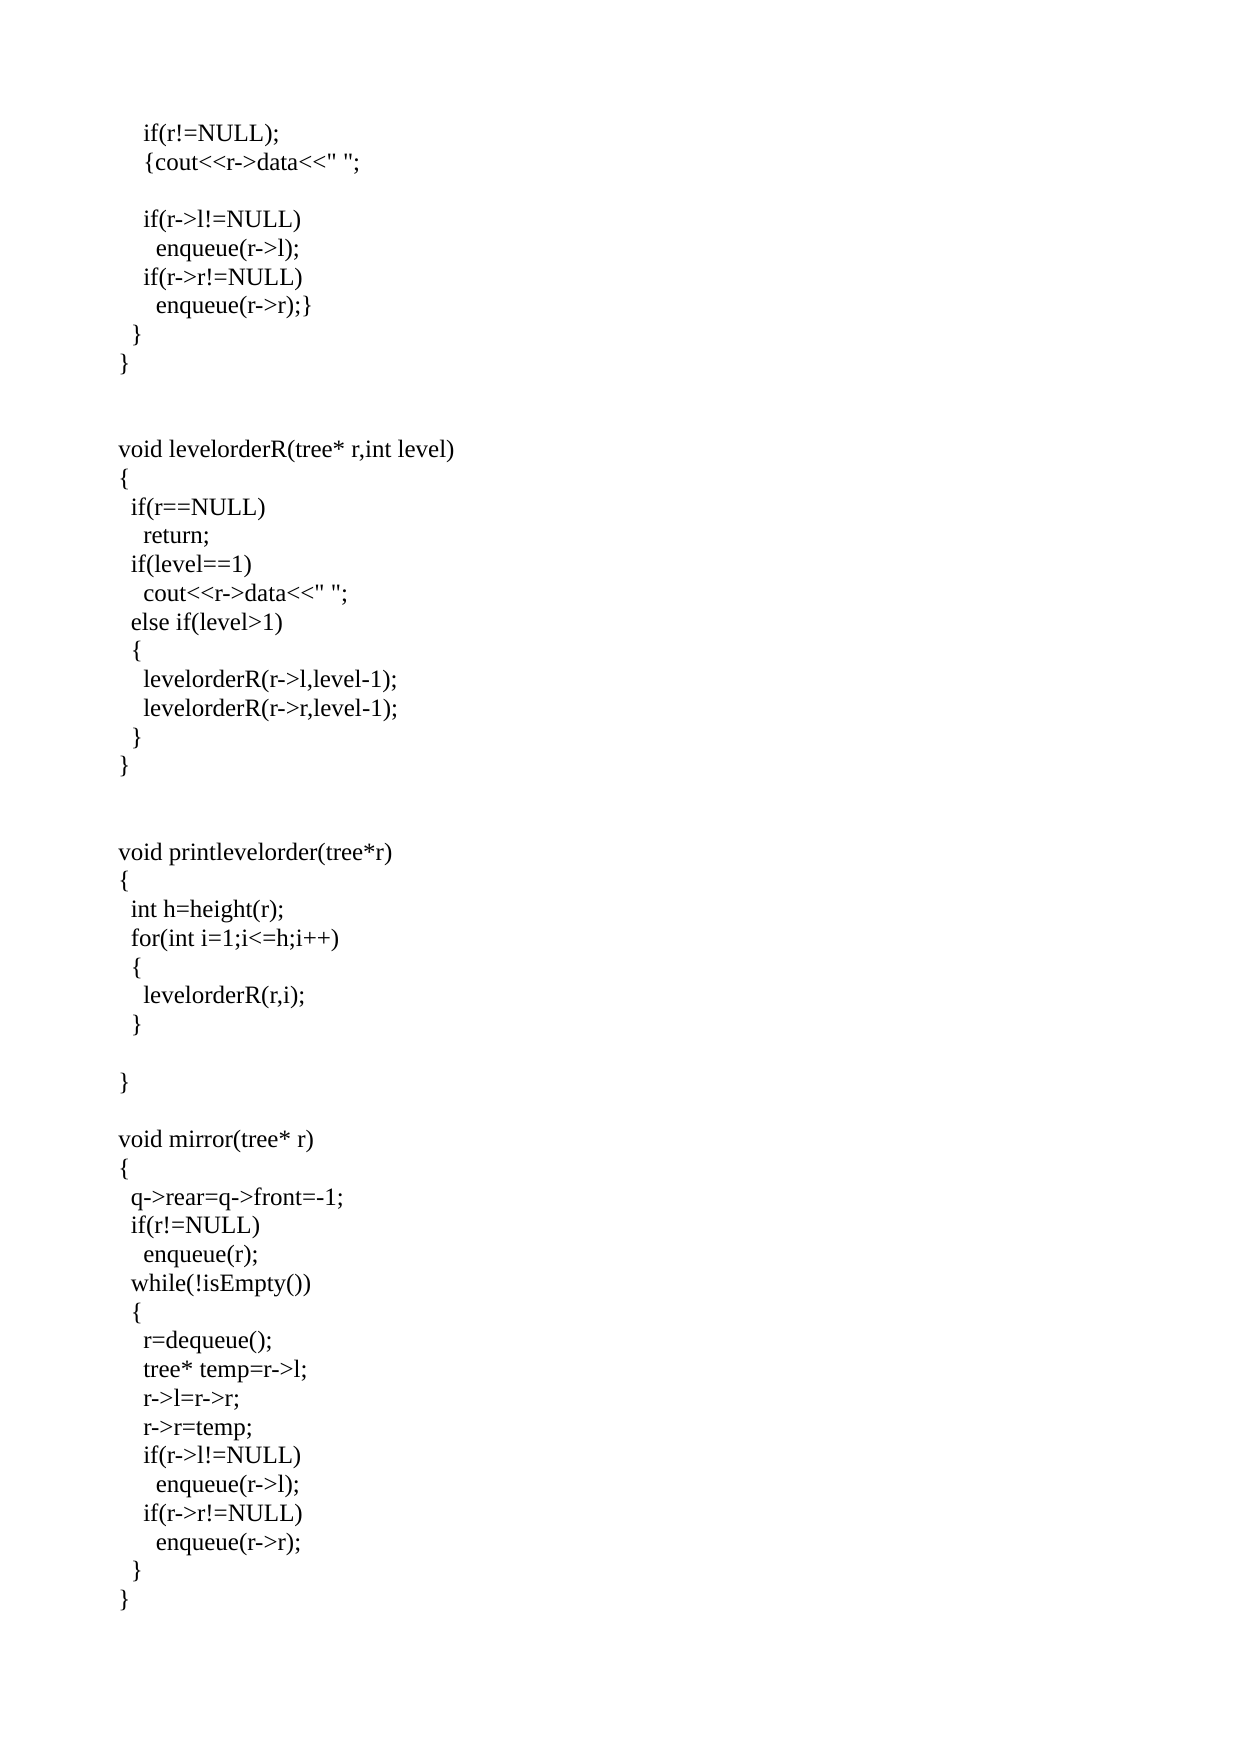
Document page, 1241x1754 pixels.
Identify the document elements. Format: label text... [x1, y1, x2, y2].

text if(r->l!=NULL) [118, 1441, 1122, 1469]
text { [118, 636, 1122, 664]
text levelorderR(r->r,level-1); [118, 693, 1122, 722]
text { [118, 1153, 1122, 1182]
text void levelorderR(tree* r,int level) [118, 434, 1122, 463]
text int h=height(r); [118, 894, 1122, 923]
text } [118, 722, 1122, 751]
text while(!isEmpty()) [118, 1268, 1122, 1297]
text levelorderR(r,i); [118, 981, 1122, 1009]
text { [118, 463, 1122, 492]
text r=dequeue(); [118, 1326, 1122, 1354]
text void mirror(tree* r) [118, 1124, 1122, 1153]
text { [118, 952, 1122, 981]
text void printlevelorder(tree*r) [118, 837, 1122, 866]
text } [118, 319, 1122, 348]
text } [118, 751, 1122, 779]
text for(int i=1;i<=h;i++) [118, 923, 1122, 952]
text enqueue(r->l); [118, 233, 1122, 262]
text if(r->l!=NULL) [118, 204, 1122, 233]
text if(level==1) [118, 549, 1122, 578]
text } [118, 1556, 1122, 1584]
text levelorderR(r->l,level-1); [118, 664, 1122, 693]
text enqueue(r->r); [118, 1527, 1122, 1556]
text enqueue(r->r);} [118, 291, 1122, 319]
text { [118, 866, 1122, 894]
text if(r==NULL) [118, 492, 1122, 521]
text enqueue(r); [118, 1239, 1122, 1268]
text enqueue(r->l); [118, 1469, 1122, 1498]
text } [118, 1067, 1122, 1096]
text return; [118, 521, 1122, 549]
text { [118, 1297, 1122, 1326]
text if(r->r!=NULL) [118, 262, 1122, 291]
text tree* temp=r->l; [118, 1354, 1122, 1383]
text if(r->r!=NULL) [118, 1498, 1122, 1527]
text else if(level>1) [118, 607, 1122, 636]
text cout<<r->data<<" "; [118, 578, 1122, 607]
text } [118, 1009, 1122, 1038]
text r->l=r->r; [118, 1383, 1122, 1412]
text } [118, 348, 1122, 377]
text if(r!=NULL); [118, 118, 1122, 147]
text r->r=temp; [118, 1412, 1122, 1441]
text if(r!=NULL) [118, 1211, 1122, 1239]
text {cout<<r->data<<" "; [118, 147, 1122, 176]
text } [118, 1584, 1122, 1613]
text q->rear=q->front=-1; [118, 1182, 1122, 1211]
